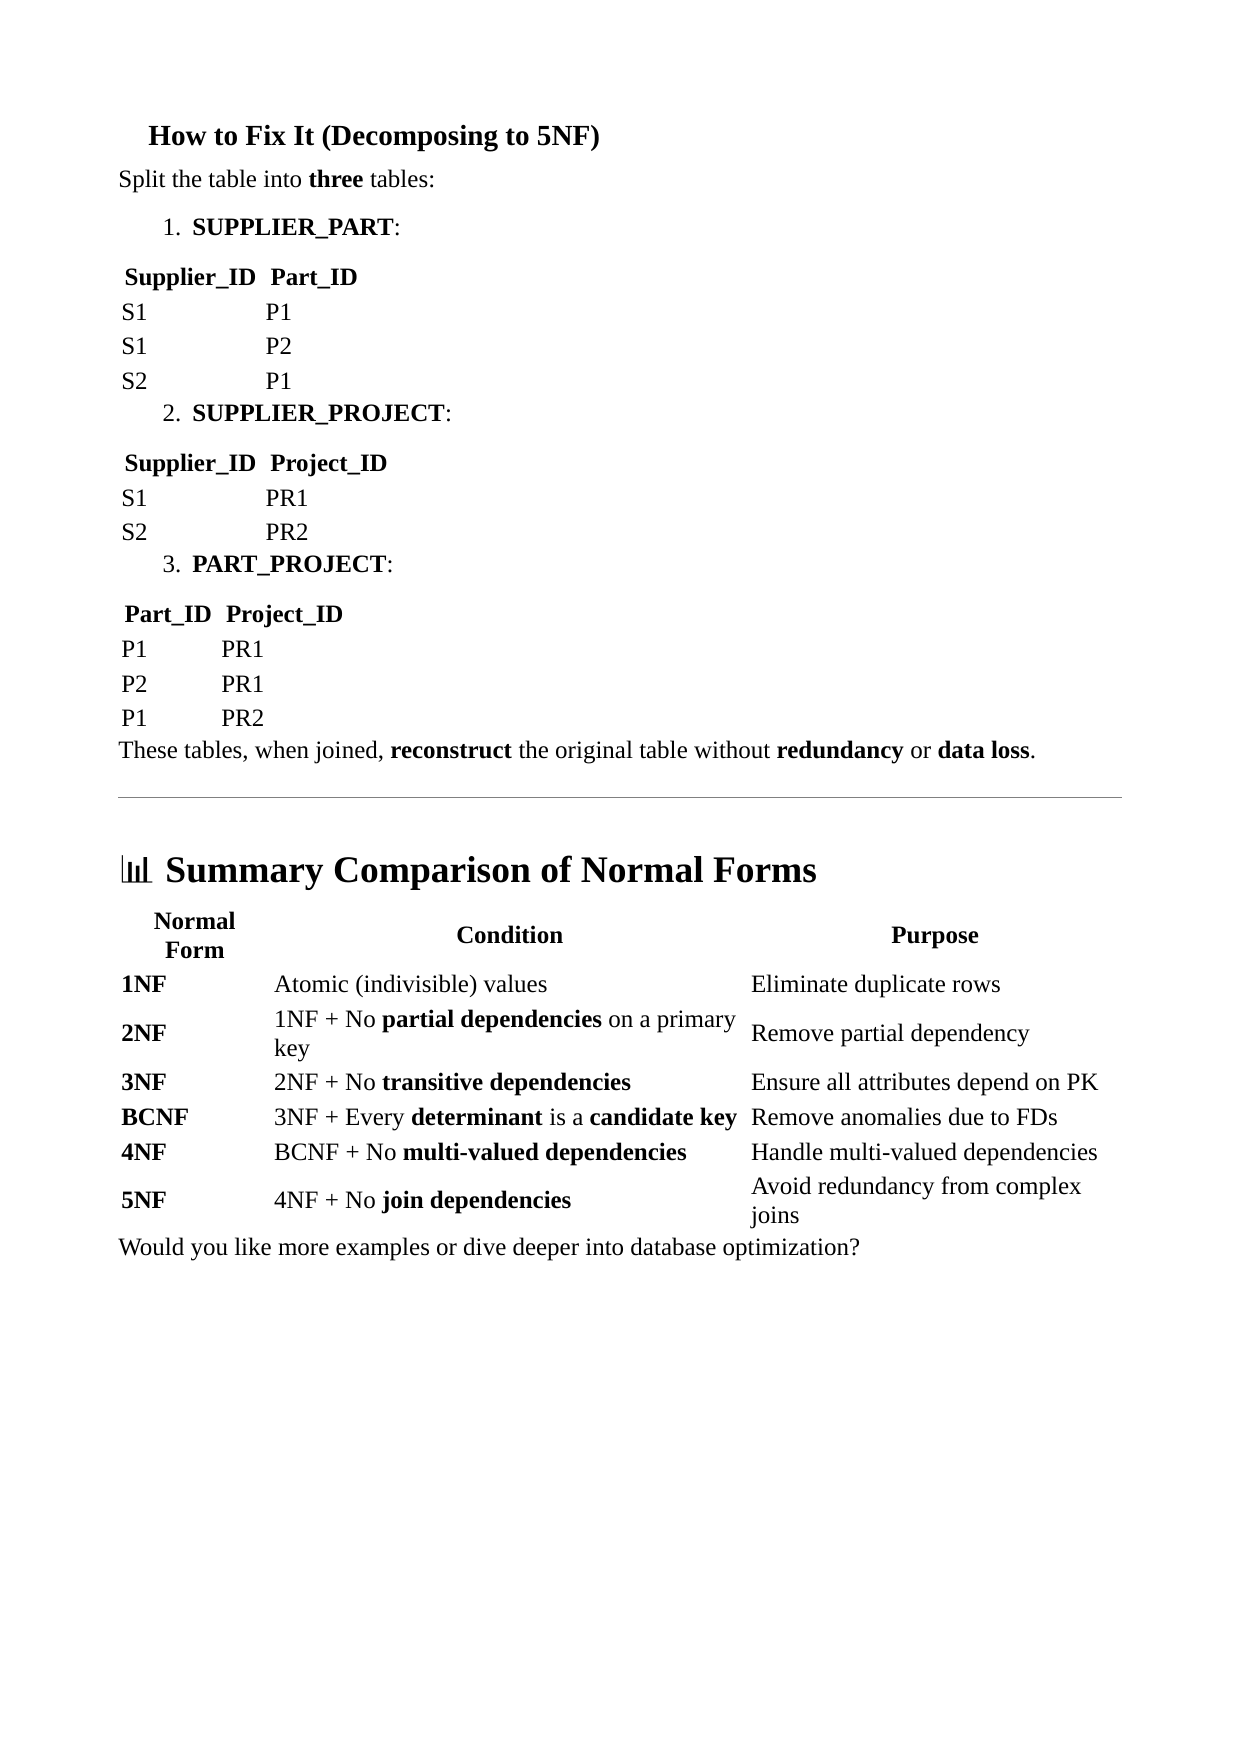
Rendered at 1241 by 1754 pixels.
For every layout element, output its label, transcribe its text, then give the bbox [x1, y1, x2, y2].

table_cell S2 [118, 515, 262, 549]
table_cell 3NF [118, 1065, 271, 1099]
table_cell PR2 [263, 515, 396, 549]
table_cell P2 [263, 329, 366, 363]
table_cell Ensure all attributes depend on PK [748, 1065, 1122, 1099]
table_header Project_ID [218, 597, 351, 631]
table_cell S1 [118, 480, 262, 514]
table_cell 1NF [118, 967, 271, 1001]
table_header Purpose [748, 903, 1122, 967]
table_cell BCNF + No multi-valued dependencies [271, 1134, 748, 1168]
table_cell 2NF + No transitive dependencies [271, 1065, 748, 1099]
table_cell P1 [118, 700, 218, 735]
table_cell 1NF + No partial dependencies on a primary key [271, 1001, 748, 1064]
table_header Condition [271, 903, 748, 967]
table_cell S1 [118, 329, 262, 363]
table_cell Remove anomalies due to FDs [748, 1099, 1122, 1134]
subtitle 📊 Summary Comparison of Normal Forms [118, 848, 1122, 891]
table_cell 4NF + No join dependencies [271, 1168, 748, 1232]
text Would you like more examples or dive deeper into database optimization? 🚀 [118, 1232, 1122, 1260]
table_cell PR2 [218, 700, 351, 735]
subtitle ✅ How to Fix It (Decomposing to 5NF) [118, 118, 1122, 152]
table_cell 3NF + Every determinant is a candidate key [271, 1099, 748, 1134]
text These tables, when joined, reconstruct the original table without redundancy or data loss. [118, 735, 1122, 764]
table_cell PR1 [218, 666, 351, 700]
table_header Part_ID [118, 597, 218, 631]
table_cell S2 [118, 363, 262, 398]
table_cell P1 [263, 363, 366, 398]
table_cell 4NF [118, 1134, 271, 1168]
list PART_PROJECT: [162, 549, 1122, 578]
table_cell P1 [263, 294, 366, 328]
table_cell Atomic (indivisible) values [271, 967, 748, 1001]
table_cell Remove partial dependency [748, 1001, 1122, 1064]
list SUPPLIER_PROJECT: [162, 398, 1122, 426]
table_cell Eliminate duplicate rows [748, 967, 1122, 1001]
table_cell Handle multi-valued dependencies [748, 1134, 1122, 1168]
text Split the table into three tables: [118, 164, 1122, 193]
table_cell PR1 [263, 480, 396, 514]
table_cell 2NF [118, 1001, 271, 1064]
table_cell BCNF [118, 1099, 271, 1134]
table_cell P1 [118, 631, 218, 666]
table_cell 5NF [118, 1168, 271, 1232]
table_header Normal Form [118, 903, 271, 967]
table_cell S1 [118, 294, 262, 328]
table_cell P2 [118, 666, 218, 700]
list SUPPLIER_PART: [162, 212, 1122, 241]
table_header Supplier_ID [118, 445, 262, 480]
table_header Supplier_ID [118, 259, 262, 294]
table_cell PR1 [218, 631, 351, 666]
table_header Part_ID [263, 259, 366, 294]
table_cell Avoid redundancy from complex joins [748, 1168, 1122, 1232]
table_header Project_ID [263, 445, 396, 480]
